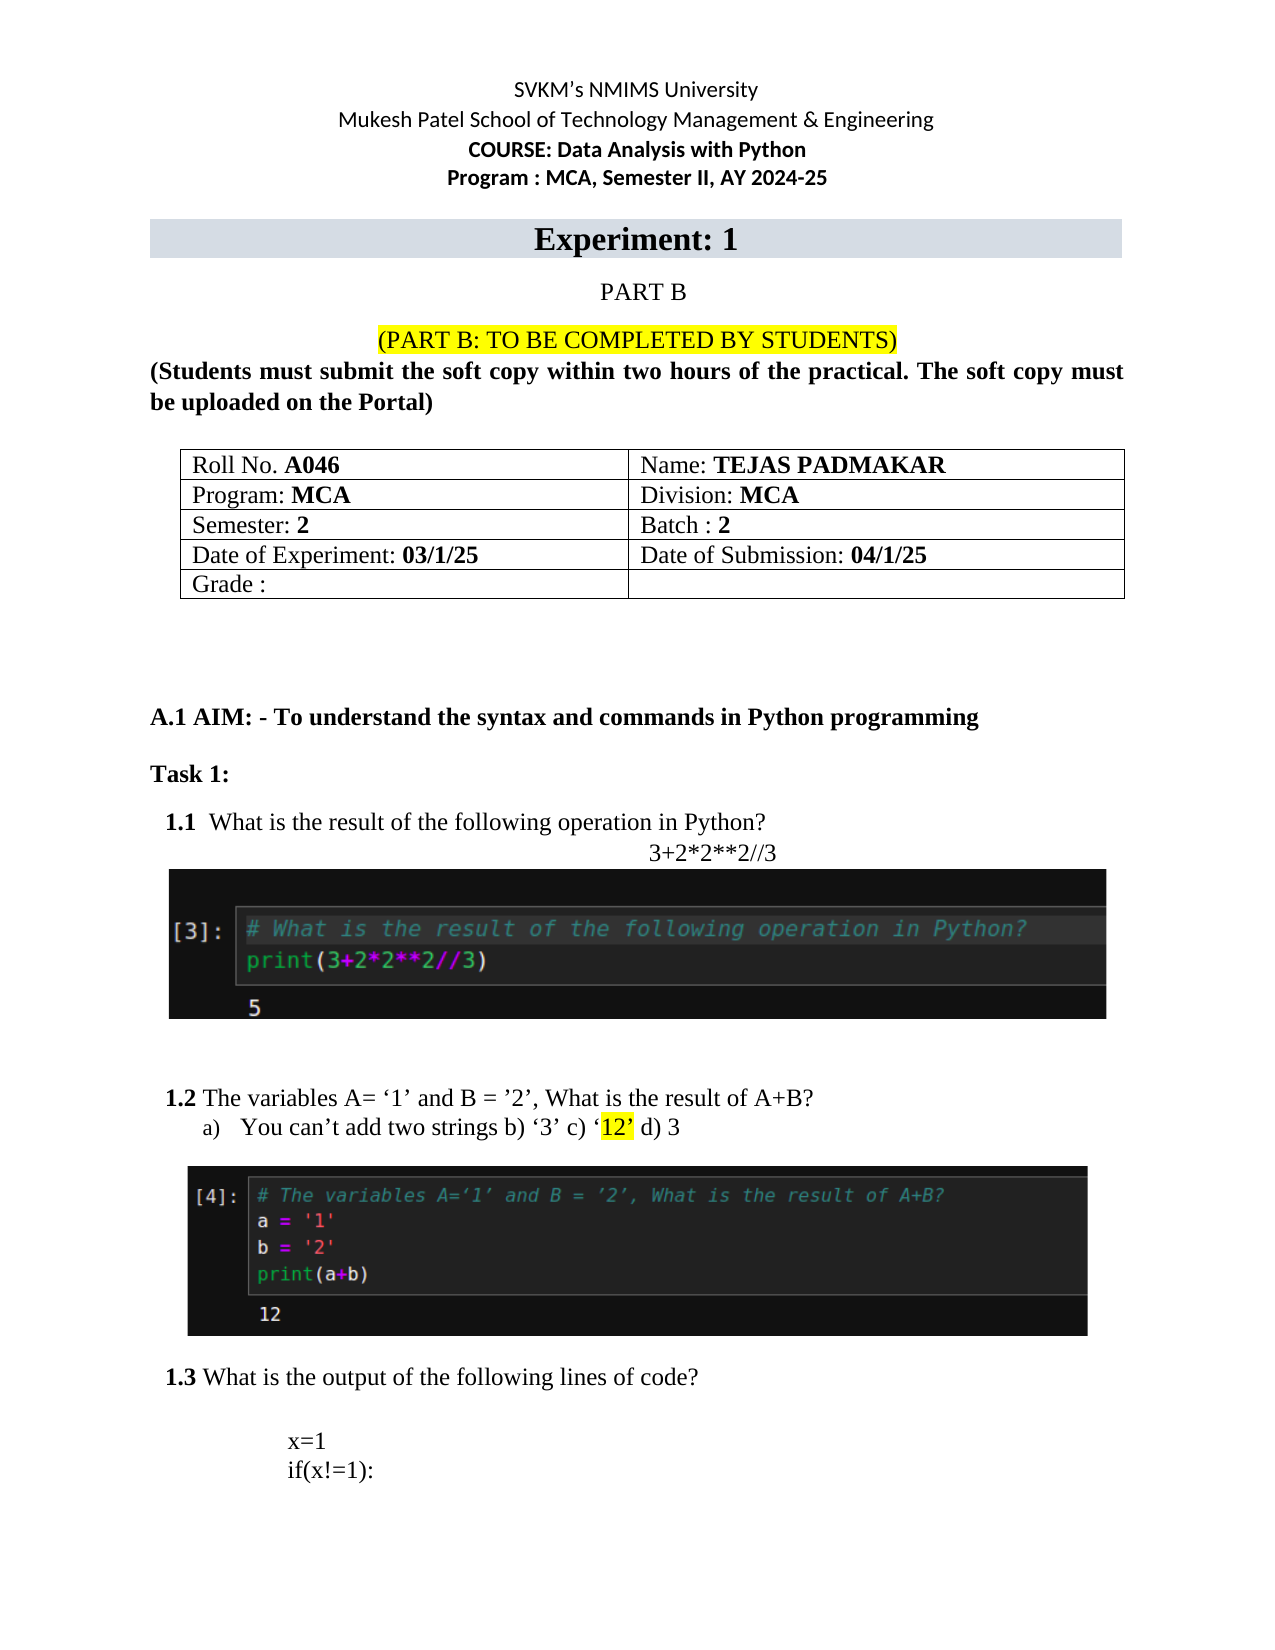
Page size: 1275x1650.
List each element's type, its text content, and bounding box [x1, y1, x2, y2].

text PART B [525, 277, 1125, 306]
table_cell Semester: 2 [181, 510, 628, 539]
text if(x!=1): [150, 1455, 1125, 1484]
picture [168, 869, 1107, 1019]
text Experiment: 1 [150, 219, 1122, 258]
picture [187, 1166, 1088, 1336]
table_cell Batch : 2 [629, 510, 1124, 539]
table_cell Date of Submission: 04/1/25 [629, 540, 1124, 568]
table_cell [629, 570, 1124, 598]
table_cell Division: MCA [629, 480, 1124, 509]
table_cell Grade : [181, 570, 628, 598]
list 3+2*2**2//3 [187, 838, 1125, 867]
text x=1 [150, 1426, 1125, 1455]
table_header Name: TEJAS PADMAKAR [629, 450, 1124, 479]
table_cell Program: MCA [181, 480, 628, 509]
list The variables A= ‘1’ and B = ’2’, What is the result of A+B? [165, 1083, 1125, 1112]
list What is the output of the following lines of code? [165, 1362, 1125, 1391]
text A.1 AIM: - To understand the syntax and commands in Python programming [150, 702, 1125, 731]
text Task 1: [150, 759, 1125, 788]
list You can’t add two strings b) ‘3’ c) ‘12’ d) 3 [202, 1112, 1125, 1140]
list What is the result of the following operation in Python? [165, 807, 1125, 836]
table_header Roll No. A046 [181, 450, 628, 479]
text (Students must submit the soft copy within two hours of the practical. The soft copy must be uploaded on the Portal) [150, 356, 1125, 416]
text (PART B: TO BE COMPLETED BY STUDENTS) [150, 325, 1125, 354]
table_cell Date of Experiment: 03/1/25 [181, 540, 628, 568]
